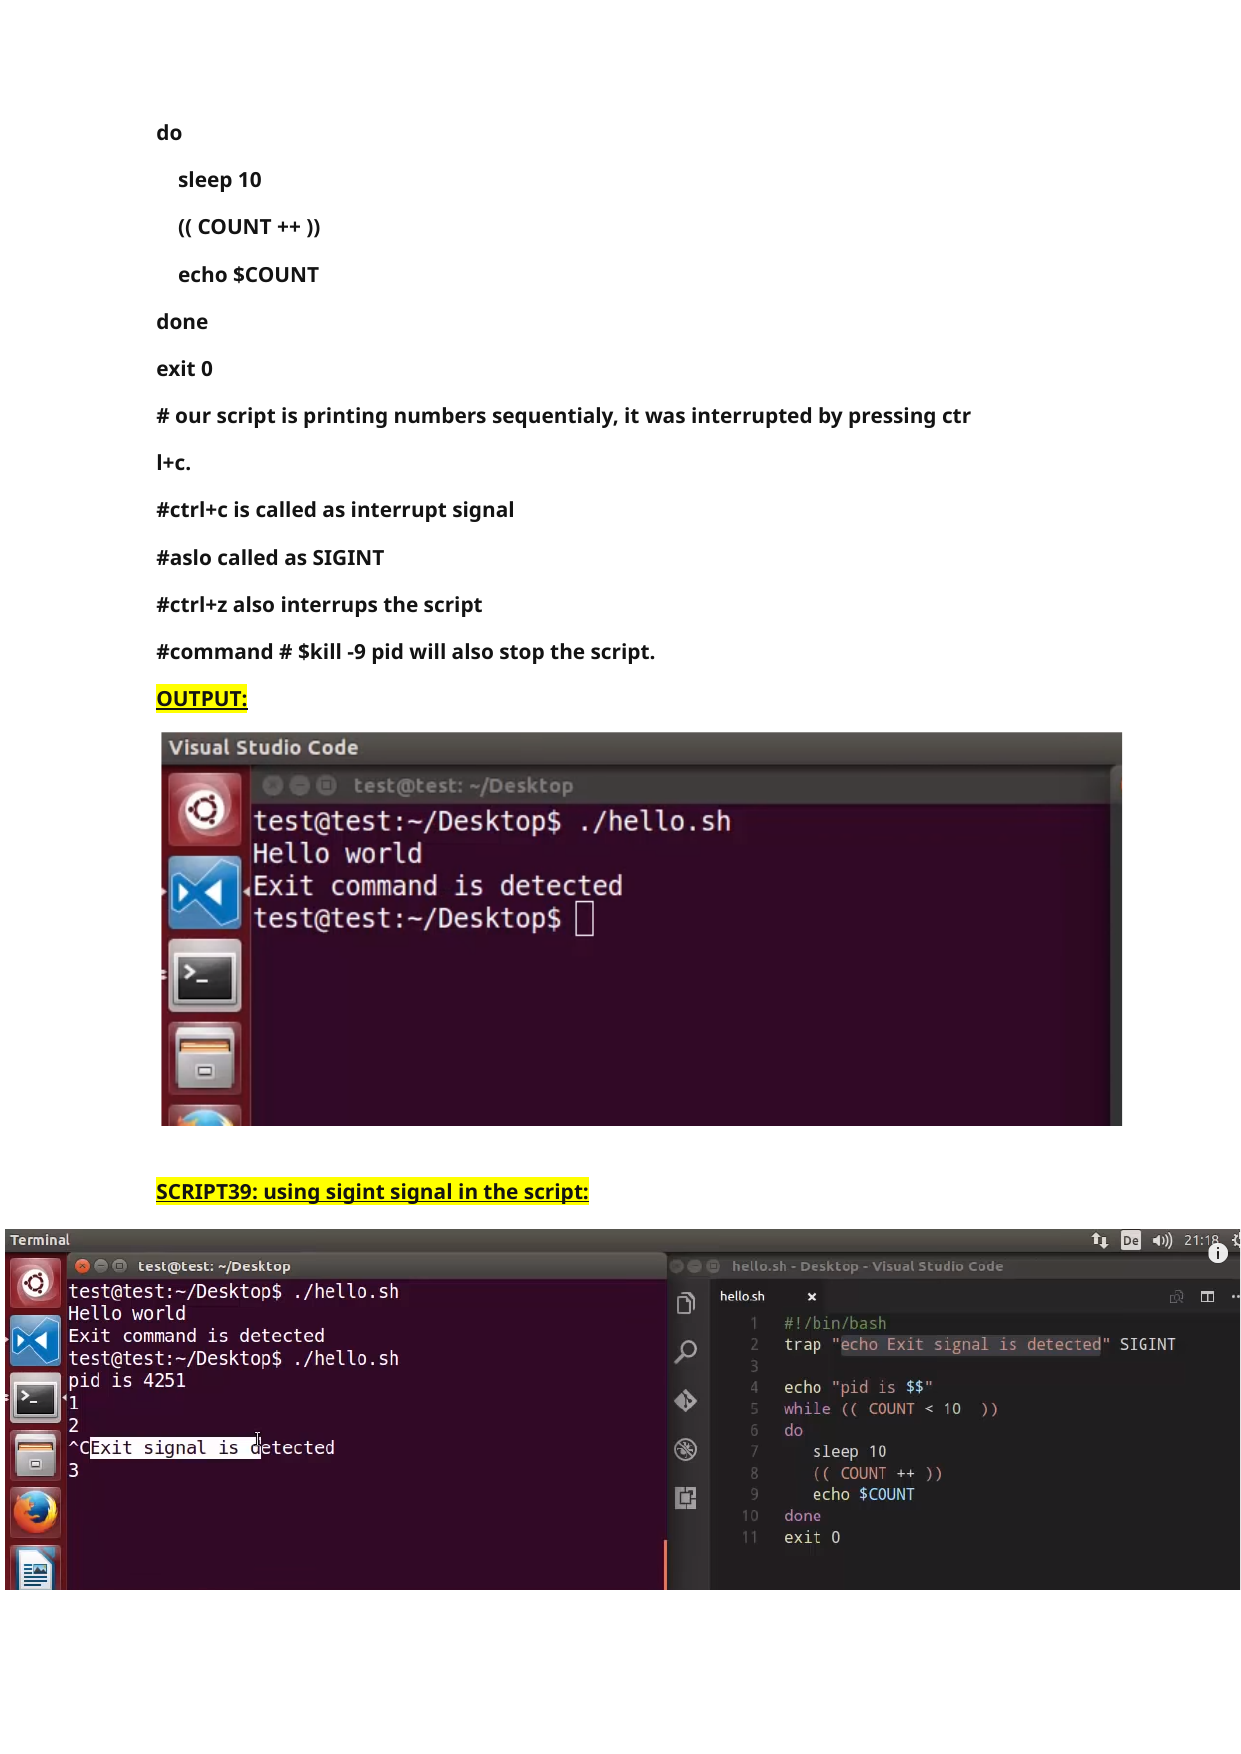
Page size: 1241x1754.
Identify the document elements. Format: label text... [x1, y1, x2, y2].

text exit 0 [156, 354, 1122, 382]
text sleep 10 [156, 165, 1122, 194]
text do [156, 118, 1122, 147]
text # our script is printing numbers sequentialy, it was interrupted by pressing ctr [156, 401, 1122, 430]
text #ctrl+z also interrups the script [156, 590, 1122, 618]
text SCRIPT39: using sigint signal in the script: [156, 1177, 1122, 1205]
text echo $COUNT [156, 260, 1122, 288]
text (( COUNT ++ )) [156, 212, 1122, 241]
picture [156, 731, 1123, 1126]
picture [1, 1229, 1241, 1590]
text done [156, 307, 1122, 335]
text l+c. [156, 448, 1122, 477]
text #ctrl+c is called as interrupt signal [156, 496, 1122, 524]
text #aslo called as SIGINT [156, 543, 1122, 571]
text OUTPUT: [156, 684, 1122, 713]
text #command # $kill -9 pid will also stop the script. [156, 637, 1122, 666]
